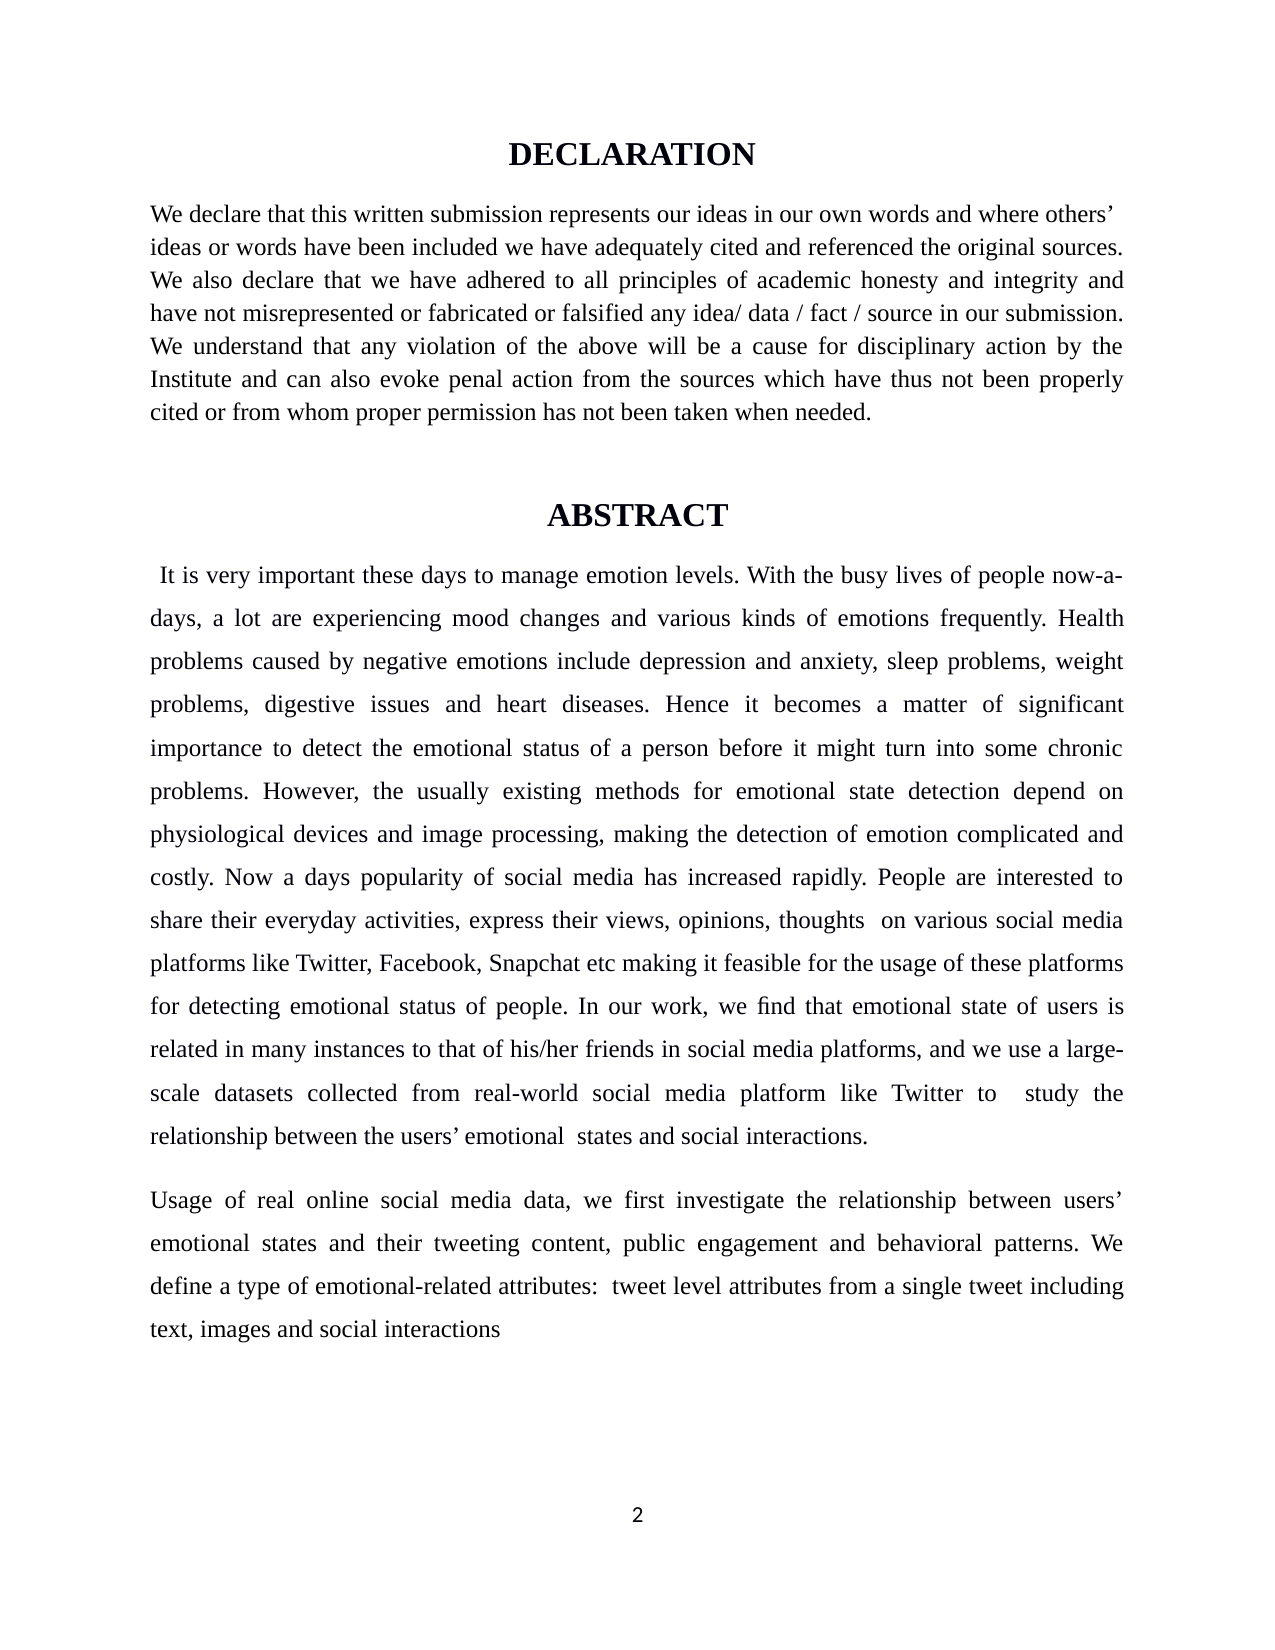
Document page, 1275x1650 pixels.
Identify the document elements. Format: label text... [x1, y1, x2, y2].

text Usage of real online social media data, we first investigate the relationship between users’ emotional states and their tweeting content, public engagement and behavioral patterns. We define a type of emotional-related attributes: tweet level attributes from a single tweet including text, images and social interactions [150, 1185, 1125, 1343]
text ABSTRACT [150, 495, 1125, 534]
text DECLARATION [150, 134, 1125, 173]
text It is very important these days to manage emotion levels. With the busy lives of people now-a-days, a lot are experiencing mood changes and various kinds of emotions frequently. Health problems caused by negative emotions include depression and anxiety, sleep problems, weight problems, digestive issues and heart diseases. Hence it becomes a matter of significant importance to detect the emotional status of a person before it might turn into some chronic problems. However, the usually existing methods for emotional state detection depend on physiological devices and image processing, making the detection of emotion complicated and costly. Now a days popularity of social media has increased rapidly. People are interested to share their everyday activities, express their views, opinions, thoughts on various social media platforms like Twitter, Facebook, Snapchat etc making it feasible for the usage of these platforms for detecting emotional status of people. In our work, we ﬁnd that emotional state of users is related in many instances to that of his/her friends in social media platforms, and we use a large-scale datasets collected from real-world social media platform like Twitter to study the relationship between the users’ emotional states and social interactions. [150, 560, 1125, 1149]
text ideas or words have been included we have adequately cited and referenced the original sources. We also declare that we have adhered to all principles of academic honesty and integrity and have not misrepresented or fabricated or falsified any idea/ data / fact / source in our submission. We understand that any violation of the above will be a cause for disciplinary action by the Institute and can also evoke penal action from the sources which have thus not been properly cited or from whom proper permission has not been taken when needed. [150, 232, 1125, 426]
text We declare that this written submission represents our ideas in our own words and where others’ [150, 199, 1125, 228]
